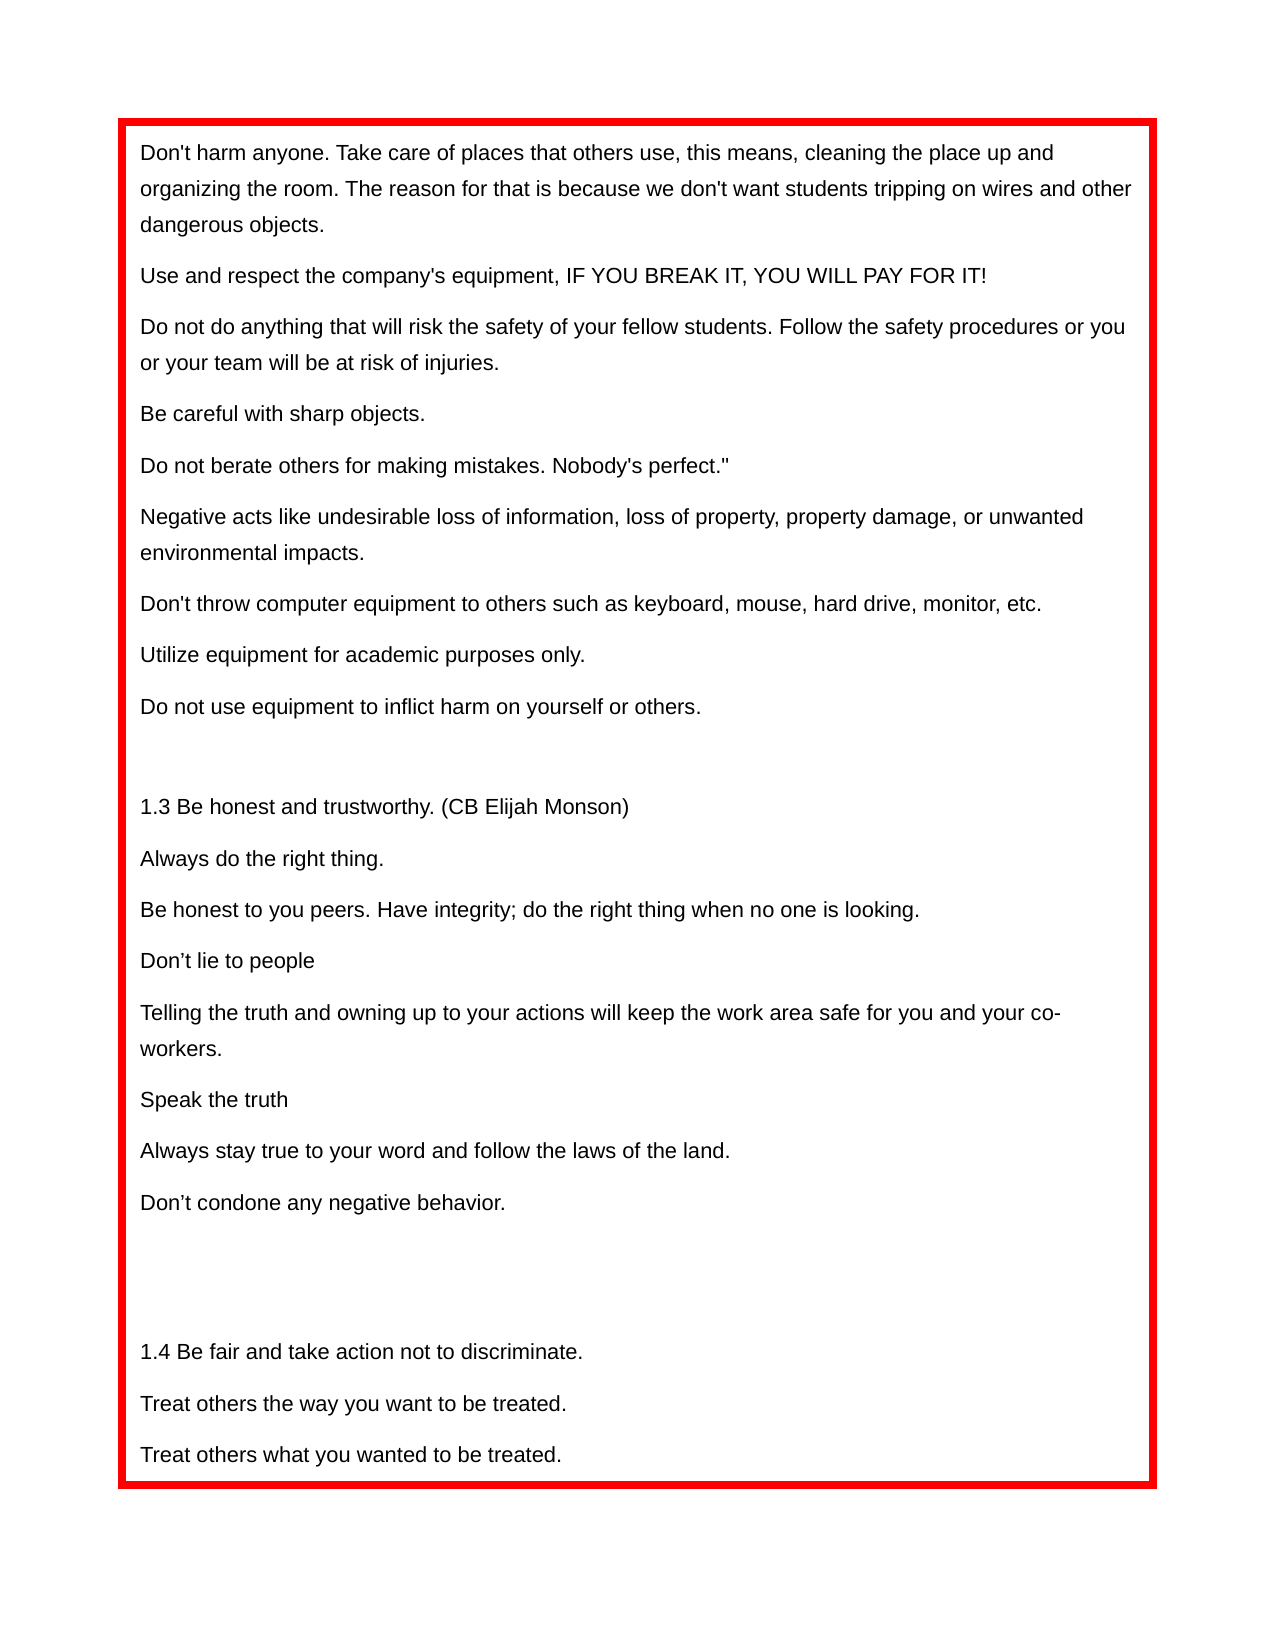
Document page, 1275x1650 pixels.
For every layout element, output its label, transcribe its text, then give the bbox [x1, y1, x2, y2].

text 1.3 Be honest and trustworthy. (CB Elijah Monson) [126, 772, 1149, 819]
text Be honest to you peers. Have integrity; do the right thing when no one is looking. [126, 875, 1149, 922]
text Speak the truth [126, 1065, 1149, 1112]
text 1.4 Be fair and take action not to discriminate. [126, 1317, 1149, 1364]
text Treat others the way you want to be treated. [126, 1369, 1149, 1416]
text Negative acts like undesirable loss of information, loss of property, property damage, or unwanted environmental impacts. [126, 482, 1149, 565]
text Be careful with sharp objects. [126, 379, 1149, 426]
text Don't harm anyone. Take care of places that others use, this means, cleaning the place up and organizing the room. The reason for that is because we don't want students tripping on wires and other dangerous objects. [126, 126, 1149, 237]
text Always stay true to your word and follow the laws of the land. [126, 1116, 1149, 1163]
text Always do the right thing. [126, 824, 1149, 871]
text Don’t condone any negative behavior. [126, 1168, 1149, 1215]
text Do not do anything that will risk the safety of your fellow students. Follow the safety procedures or you or your team will be at risk of injuries. [126, 292, 1149, 375]
text Utilize equipment for academic purposes only. [126, 621, 1149, 668]
text Use and respect the company's equipment, IF YOU BREAK IT, YOU WILL PAY FOR IT! [126, 241, 1149, 288]
text Do not berate others for making mistakes. Nobody's perfect." [126, 431, 1149, 478]
text Don't throw computer equipment to others such as keyboard, mouse, hard drive, monitor, etc. [126, 569, 1149, 616]
text Treat others what you wanted to be treated. [126, 1420, 1149, 1481]
text Telling the truth and owning up to your actions will keep the work area safe for you and your co-workers. [126, 978, 1149, 1061]
text Don’t lie to people [126, 926, 1149, 973]
text Do not use equipment to inflict harm on yourself or others. [126, 672, 1149, 719]
